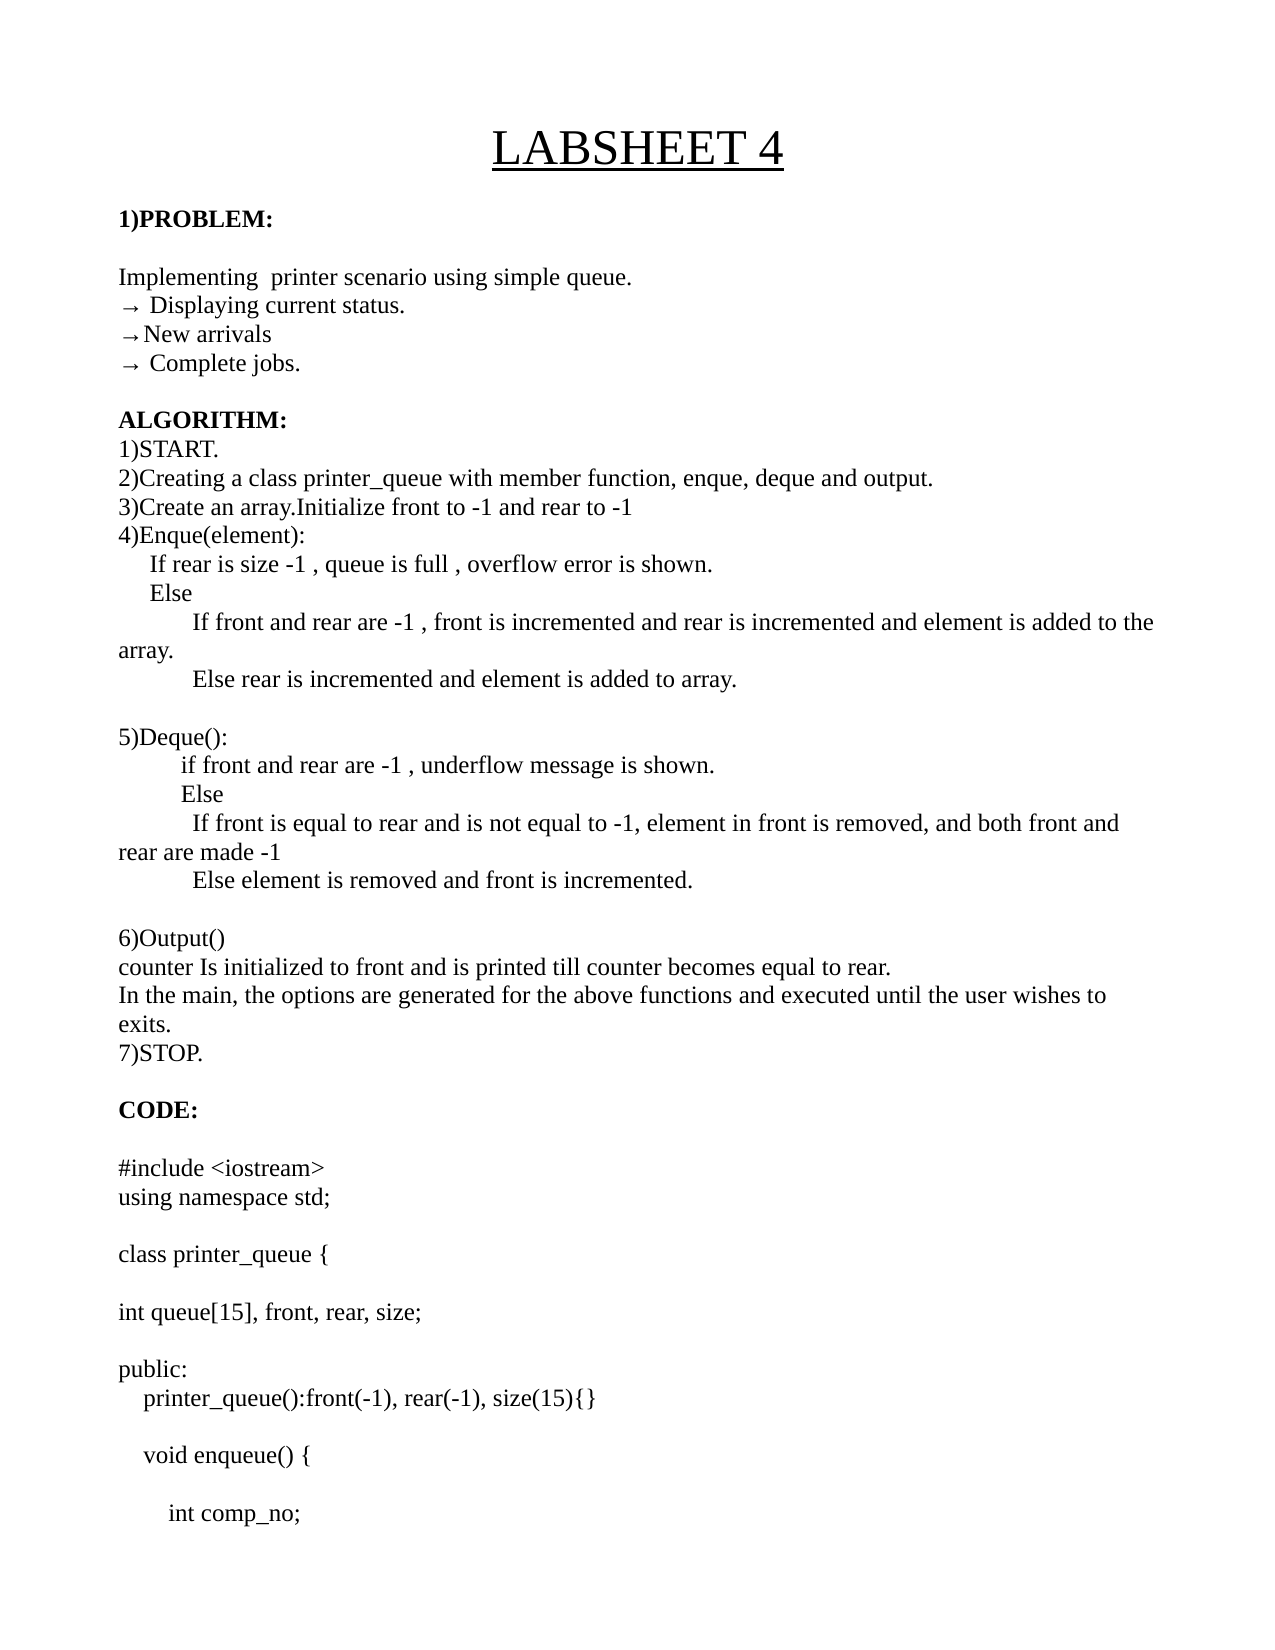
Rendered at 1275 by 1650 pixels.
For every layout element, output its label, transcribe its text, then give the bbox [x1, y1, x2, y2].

text 6)Output() [118, 923, 1157, 952]
text Else rear is incremented and element is added to array. [118, 664, 1157, 693]
text printer_queue():front(-1), rear(-1), size(15){} [118, 1383, 1157, 1412]
text 2)Creating a class printer_queue with member function, enque, deque and output. [118, 463, 1157, 492]
text using namespace std; [118, 1182, 1157, 1211]
text →New arrivals [118, 319, 1157, 348]
text → Displaying current status. [118, 291, 1157, 319]
text Implementing printer scenario using simple queue. [118, 262, 1157, 291]
text 1)START. [118, 434, 1157, 463]
text If rear is size -1 , queue is full , overflow error is shown. [118, 549, 1157, 578]
text void enqueue() { [118, 1441, 1157, 1469]
text In the main, the options are generated for the above functions and executed until the user wishes to exits. [118, 981, 1157, 1038]
text #include <iostream> [118, 1153, 1157, 1182]
text if front and rear are -1 , underflow message is shown. [118, 751, 1157, 779]
text ALGORITHM: [118, 406, 1157, 434]
text public: [118, 1354, 1157, 1383]
text Else element is removed and front is incremented. [118, 866, 1157, 894]
text 1)PROBLEM: [118, 204, 1157, 233]
text int queue[15], front, rear, size; [118, 1297, 1157, 1326]
text counter Is initialized to front and is printed till counter becomes equal to rear. [118, 952, 1157, 981]
text Else [118, 578, 1157, 607]
text class printer_queue { [118, 1239, 1157, 1268]
text → Complete jobs. [118, 348, 1157, 377]
text 7)STOP. [118, 1038, 1157, 1067]
text CODE: [118, 1096, 1157, 1124]
text LABSHEET 4 [118, 118, 1157, 176]
text If front is equal to rear and is not equal to -1, element in front is removed, and both front and rear are made -1 [118, 808, 1157, 866]
text 4)Enque(element): [118, 521, 1157, 549]
text If front and rear are -1 , front is incremented and rear is incremented and element is added to the array. [118, 607, 1157, 664]
text Else [118, 779, 1157, 808]
text 5)Deque(): [118, 722, 1157, 751]
text int comp_no; [118, 1498, 1157, 1527]
text 3)Create an array.Initialize front to -1 and rear to -1 [118, 492, 1157, 521]
